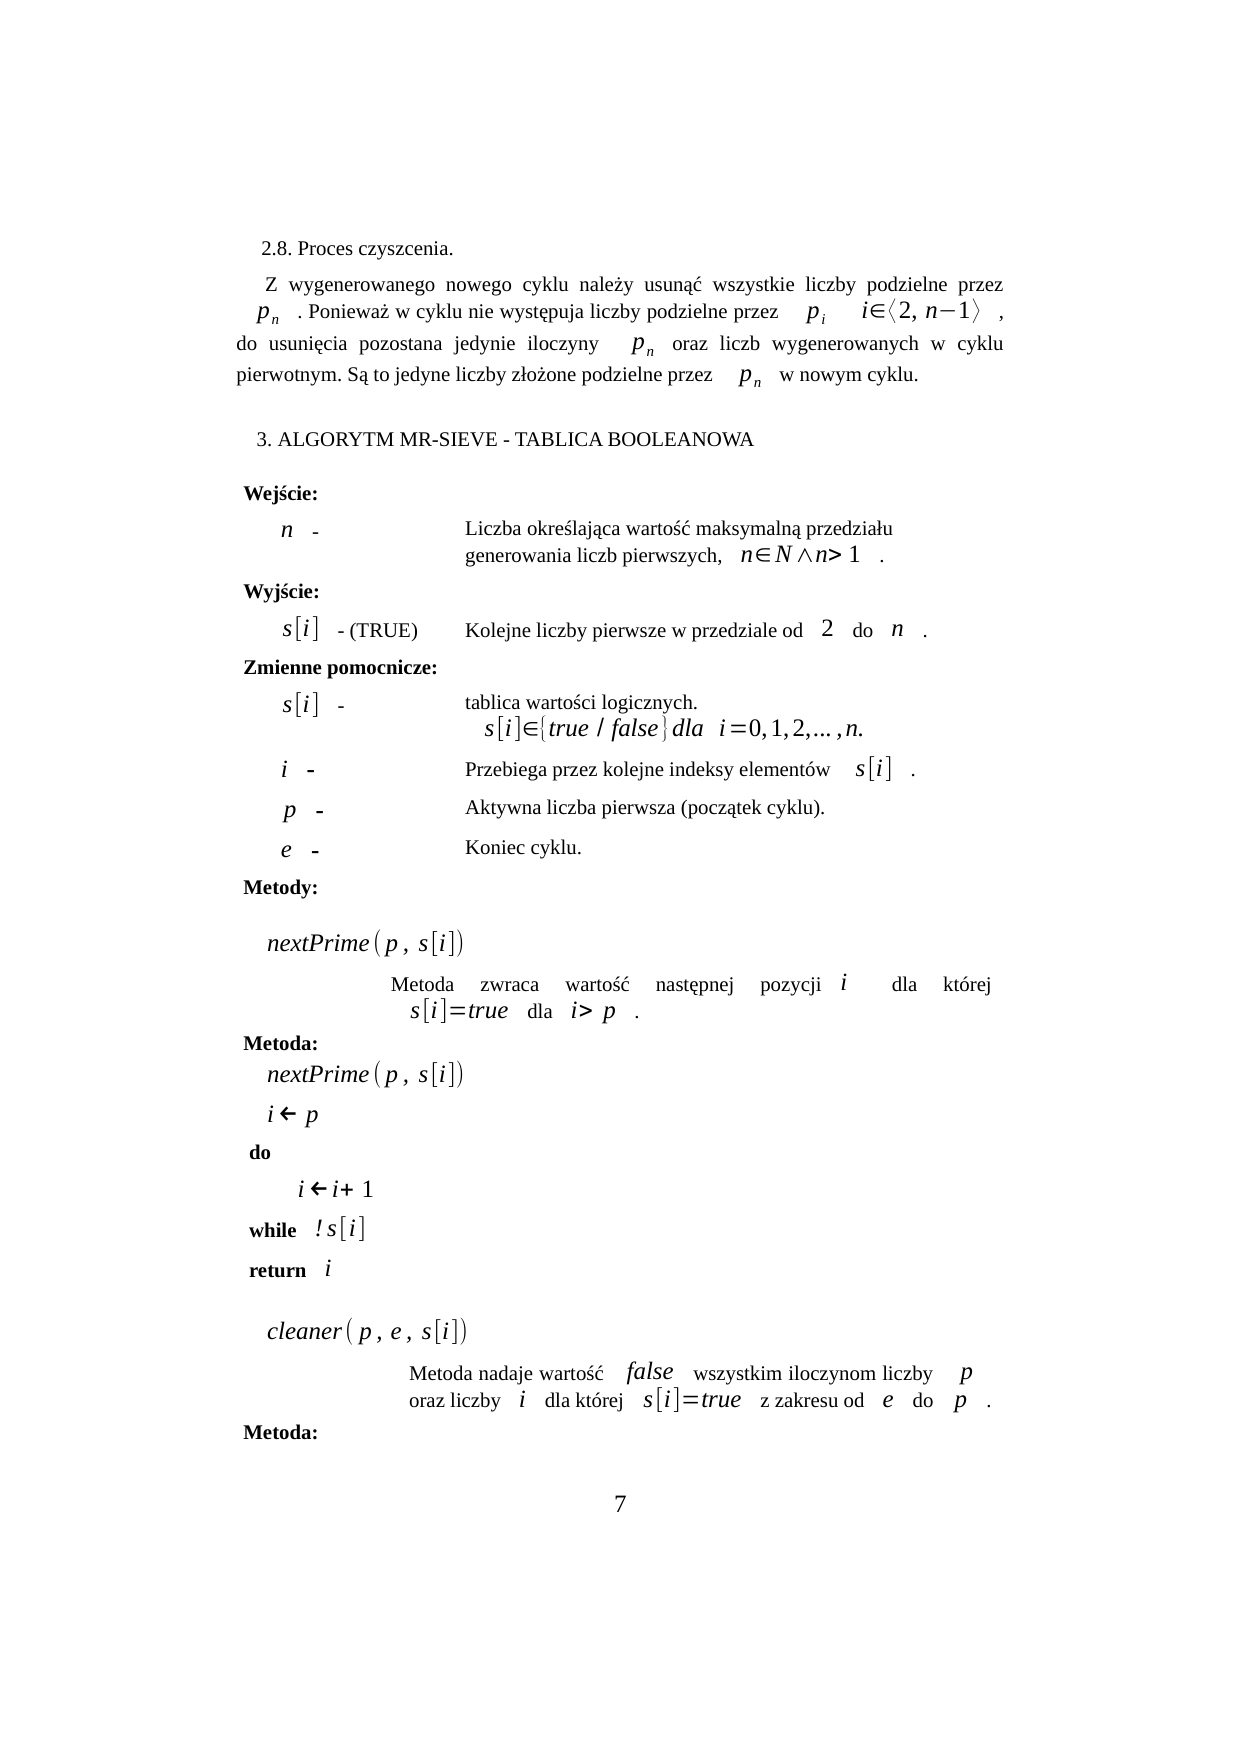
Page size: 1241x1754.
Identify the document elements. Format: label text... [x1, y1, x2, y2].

table_cell - [238, 685, 459, 749]
list ALGORYTM MR-SIEVE - TABLICA BOOLEANOWA [256, 427, 1004, 451]
table_cell - (TRUE) [238, 609, 459, 649]
table_cell while [243, 1209, 486, 1249]
table_cell Metoda zwraca wartość następnej pozycji dla którejdla. [385, 963, 998, 1031]
table_cell Przebiega przez kolejne indeksy elementów . [459, 749, 1003, 789]
table_cell return [243, 1249, 486, 1288]
subtitle Proces czyszcenia. [260, 236, 1004, 260]
table_cell tablica wartości logicznych. [459, 685, 1003, 749]
table_cell [243, 1352, 403, 1420]
table_cell [486, 1249, 998, 1288]
table_cell Wyjście: [238, 574, 1003, 609]
table_cell Koniec cyklu. [459, 829, 1003, 869]
table_cell [486, 1095, 998, 1134]
table_cell Metoda nadaje wartośćwszystkim iloczynom liczby oraz liczbydla którejz zakresu oddo. [403, 1352, 998, 1420]
table_cell Liczba określająca wartość maksymalną przedziału generowania liczb pierwszych,. [459, 510, 1003, 573]
text Z wygenerowanego nowego cyklu należy usunąć wszystkie liczby podzielne przez. Ponieważ w cyklu nie występuja liczby podzielne przez , do usunięcia pozostana jedynie iloczyny oraz liczb wygenerowanych w cyklu pierwotnym. Są to jedyne liczby złożone podzielne przez w nowym cyklu. [236, 272, 1004, 391]
table_header [243, 1312, 998, 1352]
table_cell do [243, 1134, 486, 1170]
table_cell [486, 1170, 998, 1209]
table_cell [486, 1209, 998, 1249]
table_cell [243, 1170, 486, 1209]
table_cell [486, 1134, 998, 1170]
table_cell - [238, 789, 459, 829]
table_cell [243, 963, 385, 1031]
table_cell Kolejne liczby pierwsze w przedziale oddo. [459, 609, 1003, 649]
table_header [243, 1055, 998, 1095]
table_header Wejście: [238, 475, 1003, 510]
table_cell Metody: Metoda: Metoda: Metoda: [238, 869, 1003, 1449]
table_cell - [238, 510, 459, 573]
table_cell [243, 1095, 486, 1134]
table_cell - [238, 829, 459, 869]
table_cell Zmienne pomocnicze: [238, 649, 1003, 684]
table_cell Aktywna liczba pierwsza (początek cyklu). [459, 789, 1003, 829]
table_cell - [238, 749, 459, 789]
table_header [243, 923, 998, 963]
